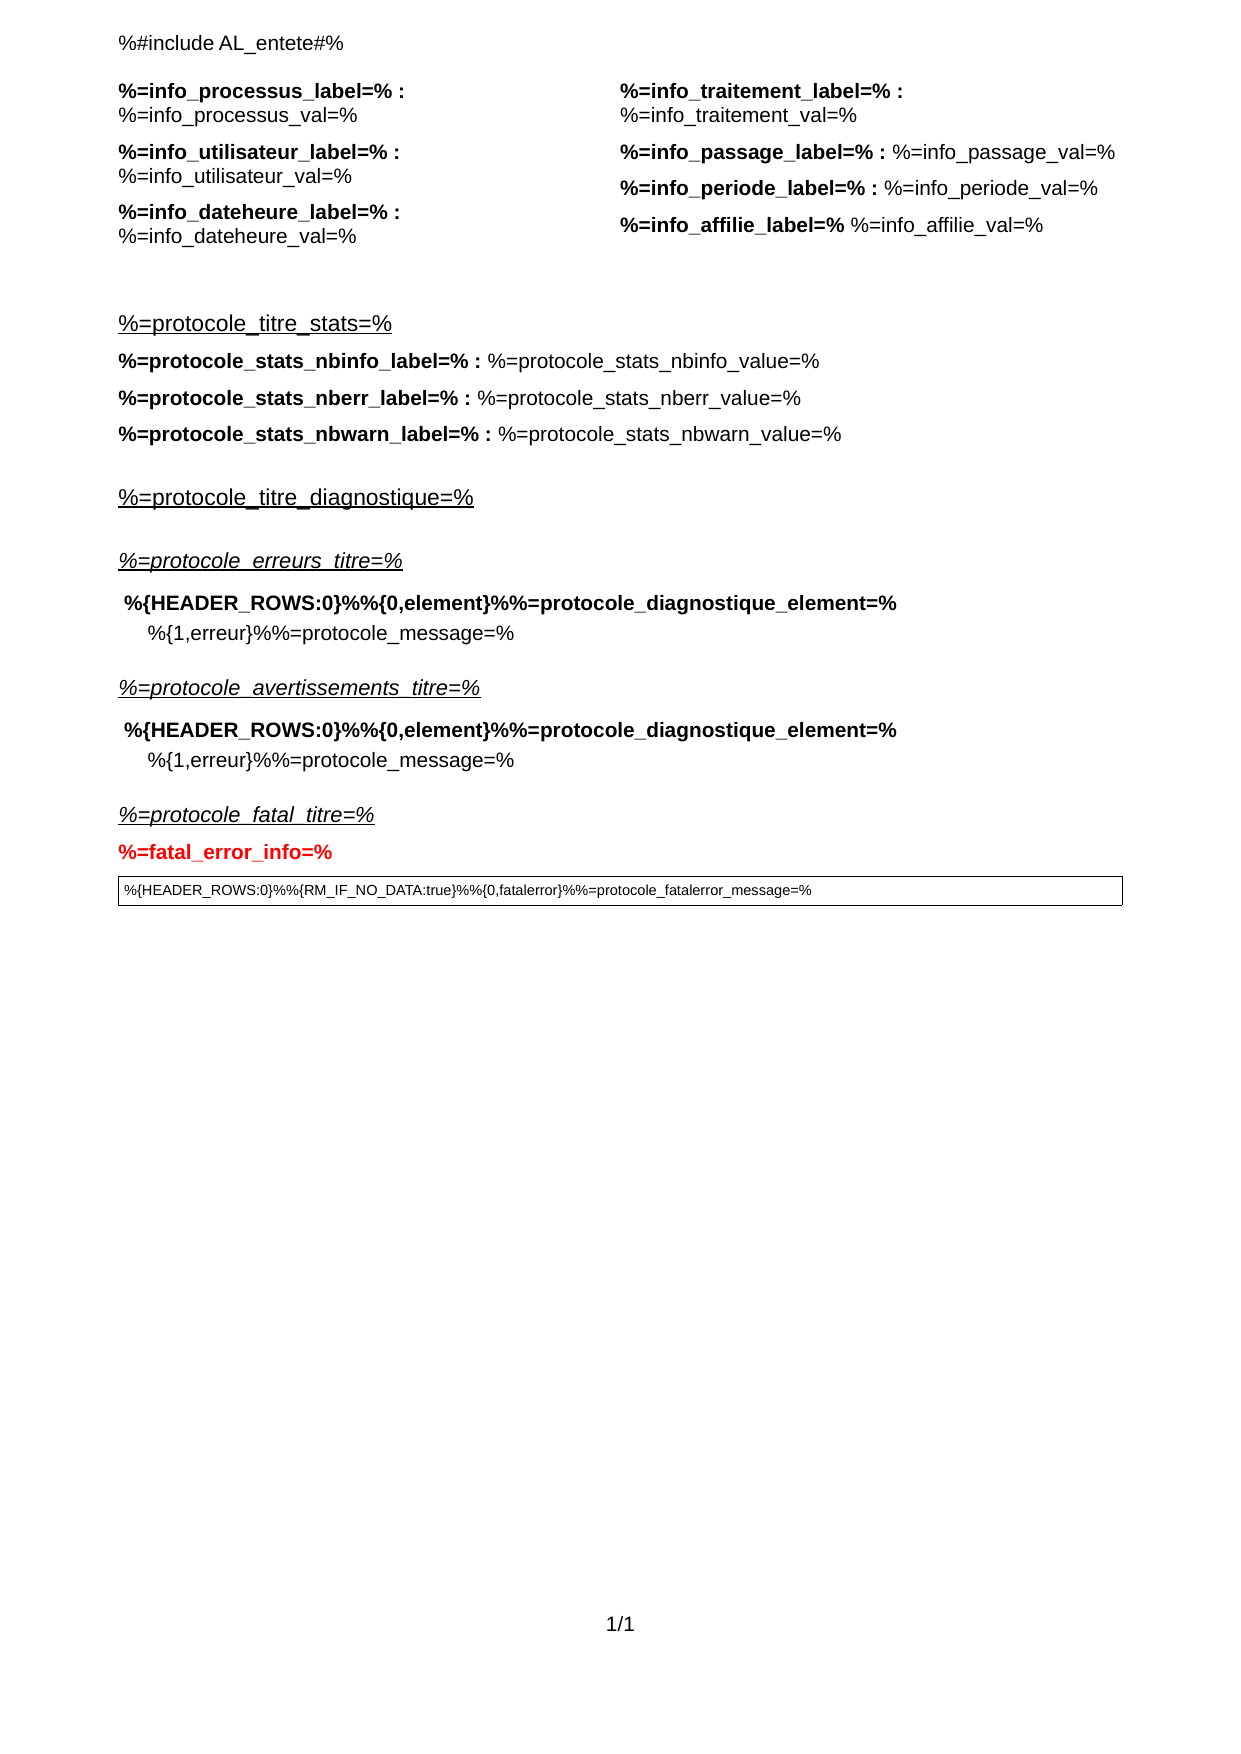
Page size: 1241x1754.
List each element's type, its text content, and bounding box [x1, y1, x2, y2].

text %=protocole_stats_nbwarn_label=% : %=protocole_stats_nbwarn_value=% [118, 422, 1122, 446]
subtitle %=protocole_avertissements_titre=% [118, 675, 1122, 700]
text %=info_processus_label=% : %=info_processus_val=% [118, 79, 620, 127]
subtitle %=protocole_fatal_titre=% [118, 802, 1122, 827]
text %=info_passage_label=% : %=info_passage_val=% [620, 139, 1122, 163]
text %=info_periode_label=% : %=info_periode_val=% [620, 176, 1122, 200]
subtitle %=protocole_titre_stats=% [118, 310, 1122, 337]
text %=info_affilie_label=% %=info_affilie_val=% [620, 212, 1122, 236]
table_header %{HEADER_ROWS:0}%%{RM_IF_NO_DATA:true}%%{0,fatalerror}%%=protocole_fatalerror_message=% [119, 877, 1122, 904]
text %=info_utilisateur_label=% : %=info_utilisateur_val=% [118, 139, 620, 187]
table_cell %{1,erreur}%%=protocole_message=% [118, 748, 1122, 777]
table_cell %{1,erreur}%%=protocole_message=% [118, 621, 1122, 650]
table_header %{HEADER_ROWS:0}%%{0,element}%%=protocole_diagnostique_element=% [118, 713, 1122, 748]
table_header %{HEADER_ROWS:0}%%{0,element}%%=protocole_diagnostique_element=% [118, 585, 1122, 621]
text %#include AL_entete#% [118, 31, 1122, 55]
text %=info_dateheure_label=% : %=info_dateheure_val=% [118, 200, 620, 248]
text %=fatal_error_info=% [118, 840, 1122, 864]
subtitle %=protocole_titre_diagnostique=% [118, 484, 1122, 510]
text %=protocole_stats_nbinfo_label=% : %=protocole_stats_nbinfo_value=% [118, 349, 1122, 373]
subtitle %=protocole_erreurs_titre=% [118, 547, 1122, 573]
text %=info_traitement_label=% : %=info_traitement_val=% [620, 79, 1122, 127]
text %=protocole_stats_nberr_label=% : %=protocole_stats_nberr_value=% [118, 386, 1122, 410]
